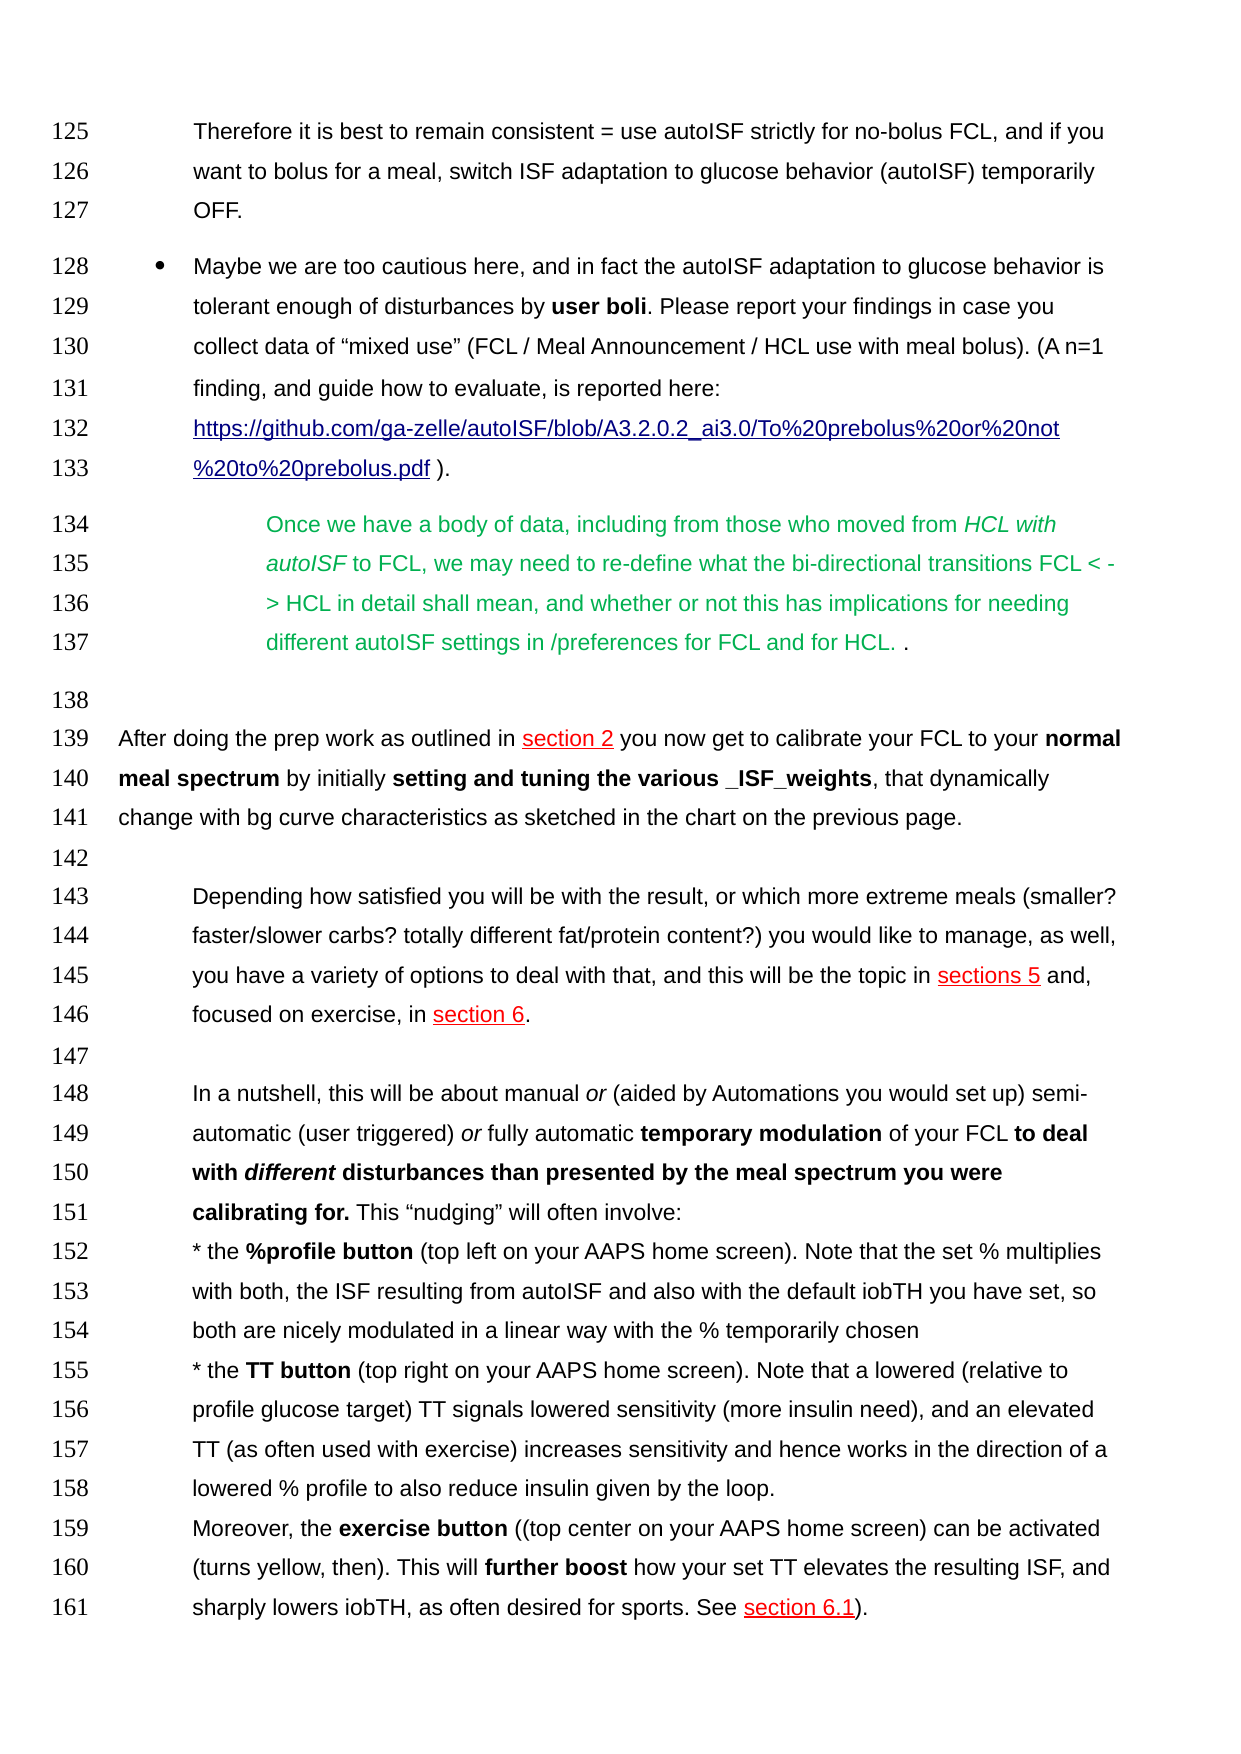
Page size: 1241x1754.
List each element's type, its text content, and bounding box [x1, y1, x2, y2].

text * the %profile button (top left on your AAPS home screen). Note that the set % multiplies with both, the ISF resulting from autoISF and also with the default iobTH you have set, so both are nicely modulated in a linear way with the % temporarily chosen [192, 1238, 1122, 1343]
text In a nutshell, this will be about manual or (aided by Automations you would set up) semi-automatic (user triggered) or fully automatic temporary modulation of your FCL to deal with different disturbances than presented by the meal spectrum you were calibrating for. This “nudging” will often involve: [192, 1080, 1122, 1225]
text After doing the prep work as outlined in section 2 you now get to calibrate your FCL to your normal meal spectrum by initially setting and tuning the various _ISF_weights, that dynamically change with bg curve characteristics as sketched in the chart on the previous page. [118, 725, 1122, 830]
list Once we have a body of data, including from those who moved from HCL with autoISF to FCL, we may need to re-define what the bi-directional transitions FCL < - > HCL in detail shall mean, and whether or not this has implications for needing different autoISF settings in /preferences for FCL and for HCL. . [266, 511, 1122, 656]
list Maybe we are too cautious here, and in fact the autoISF adaptation to glucose behavior is tolerant enough of disturbances by user boli. Please report your findings in case you collect data of “mixed use” (FCL / Meal Announcement / HCL use with meal bolus). (A n=1 finding, and guide how to evaluate, is reported here: https://github.com/ga-zelle/autoISF/blob/A3.2.0.2_ai3.0/To%20prebolus%20or%20not%20to%20prebolus.pdf ). [156, 253, 1122, 481]
list Therefore it is best to remain consistent = use autoISF strictly for no-bolus FCL, and if you want to bolus for a meal, switch ISF adaptation to glucose behavior (autoISF) temporarily OFF. [193, 118, 1122, 223]
text you have a variety of options to deal with that, and this will be the topic in sections 5 and, focused on exercise, in section 6. [192, 962, 1122, 1028]
text Moreover, the exercise button ((top center on your AAPS home screen) can be activated (turns yellow, then). This will further boost how your set TT elevates the resulting ISF, and sharply lowers iobTH, as often desired for sports. See section 6.1). [192, 1514, 1122, 1620]
text Depending how satisfied you will be with the result, or which more extreme meals (smaller? faster/slower carbs? totally different fat/protein content?) you would like to manage, as well, [192, 883, 1122, 949]
text * the TT button (top right on your AAPS home screen). Note that a lowered (relative to profile glucose target) TT signals lowered sensitivity (more insulin need), and an elevated TT (as often used with exercise) increases sensitivity and hence works in the direction of a lowered % profile to also reduce insulin given by the loop. [192, 1357, 1122, 1501]
